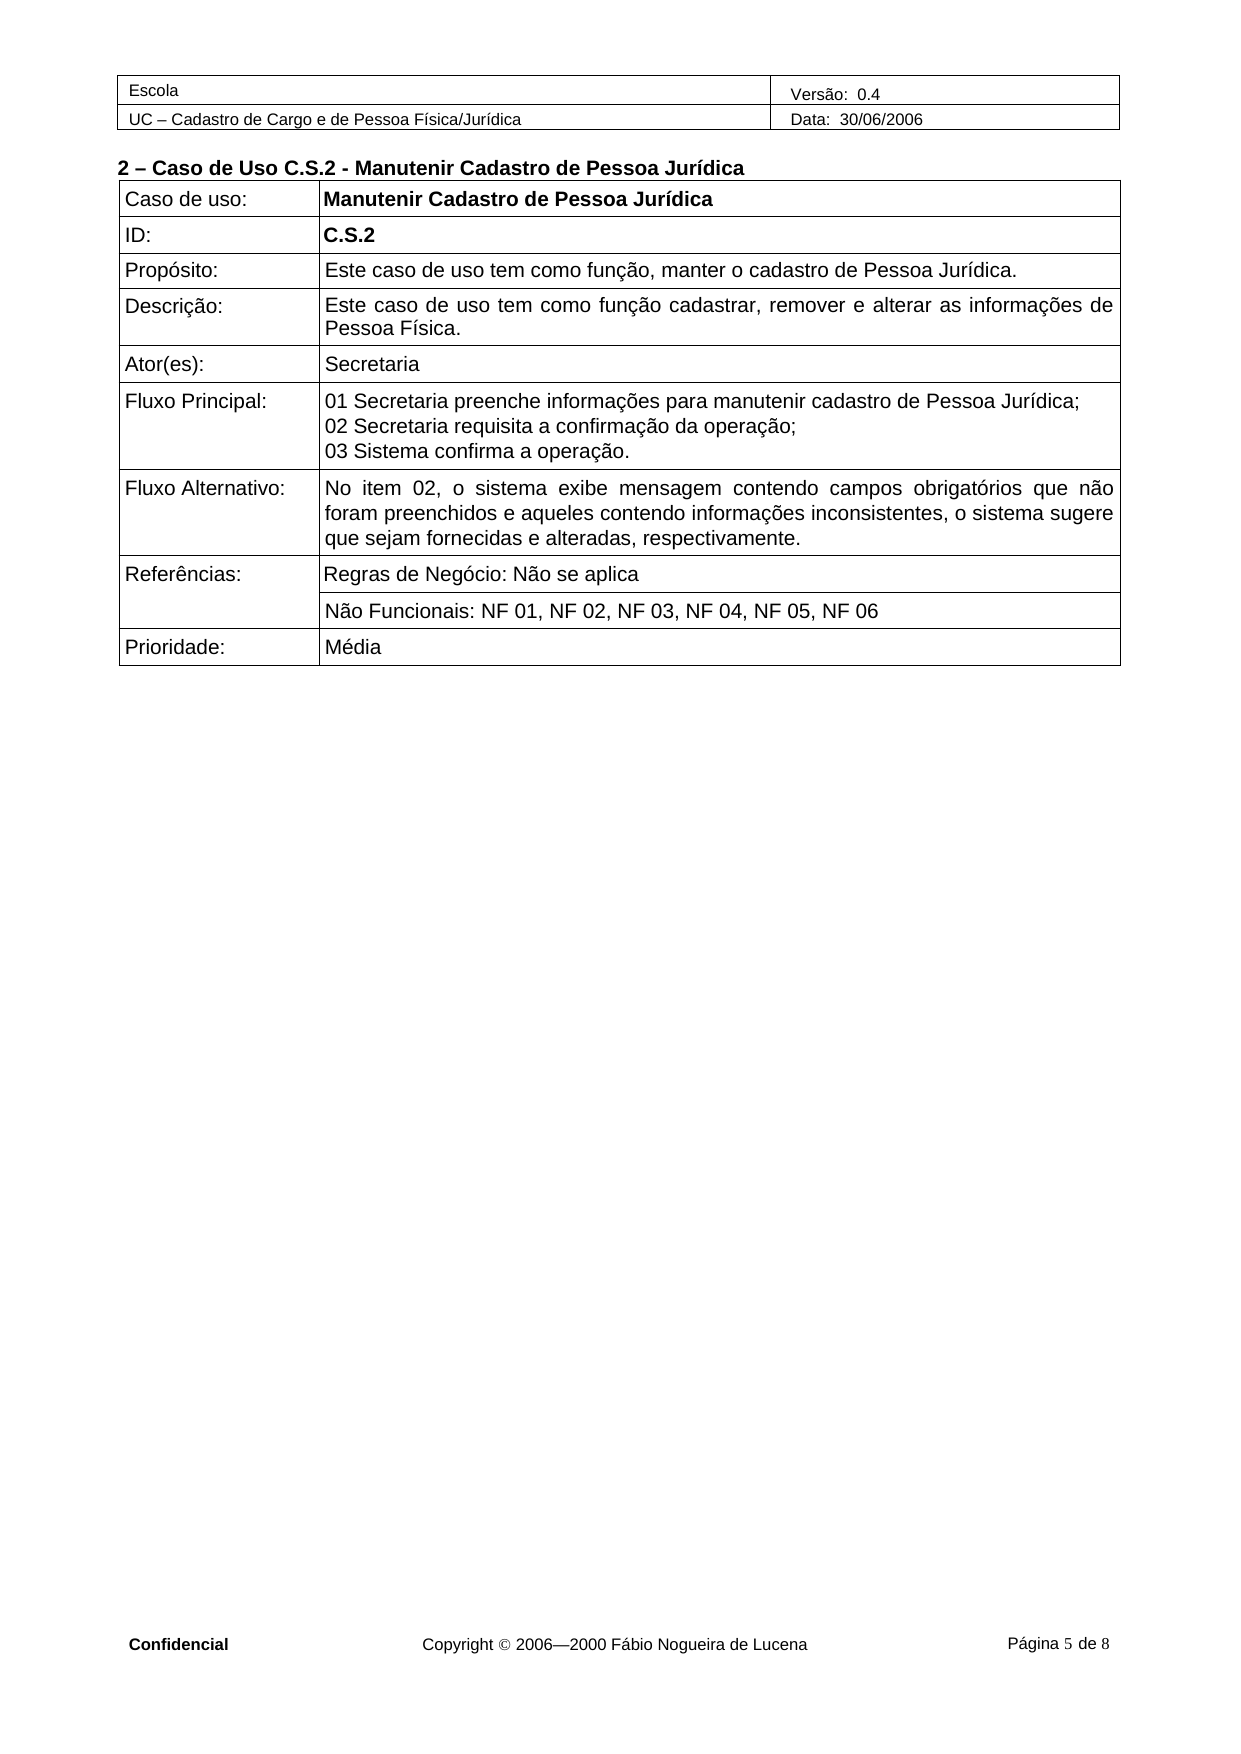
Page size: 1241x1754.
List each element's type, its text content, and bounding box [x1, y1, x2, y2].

table_cell No item 02, o sistema exibe mensagem contendo campos obrigatórios que não foram preenchidos e aqueles contendo informações inconsistentes, o sistema sugere que sejam fornecidas e alteradas, respectivamente. [320, 470, 1120, 555]
table_cell Fluxo Alternativo: [120, 470, 319, 555]
table_cell Ator(es): [120, 346, 319, 382]
table_cell Este caso de uso tem como função cadastrar, remover e alterar as informações de Pessoa Física. [320, 289, 1120, 345]
table_cell Não Funcionais: NF 01, NF 02, NF 03, NF 04, NF 05, NF 06 [320, 593, 1120, 628]
table_cell Fluxo Principal: [120, 383, 319, 468]
table_header Caso de uso: [120, 181, 319, 216]
table_cell Secretaria [320, 346, 1120, 382]
table_cell Descrição: [120, 289, 319, 345]
table_cell Referências: [120, 556, 319, 628]
table_cell Este caso de uso tem como função, manter o cadastro de Pessoa Jurídica. [320, 254, 1120, 287]
table_cell Prioridade: [120, 629, 319, 665]
table_cell 01 Secretaria preenche informações para manutenir cadastro de Pessoa Jurídica; 02 Secretaria requisita a confirmação da operação; 03 Sistema confirma a operação. [320, 383, 1120, 468]
text 2 – Caso de Uso C.S.2 - Manutenir Cadastro de Pessoa Jurídica [117, 154, 1120, 179]
table_cell ID: [120, 217, 319, 253]
table_header Regras de Negócio: Não se aplica [320, 556, 1120, 592]
table_header Manutenir Cadastro de Pessoa Jurídica [320, 181, 1120, 216]
table_cell Propósito: [120, 254, 319, 287]
table_cell Média [320, 629, 1120, 665]
table_cell C.S.2 [320, 217, 1120, 253]
